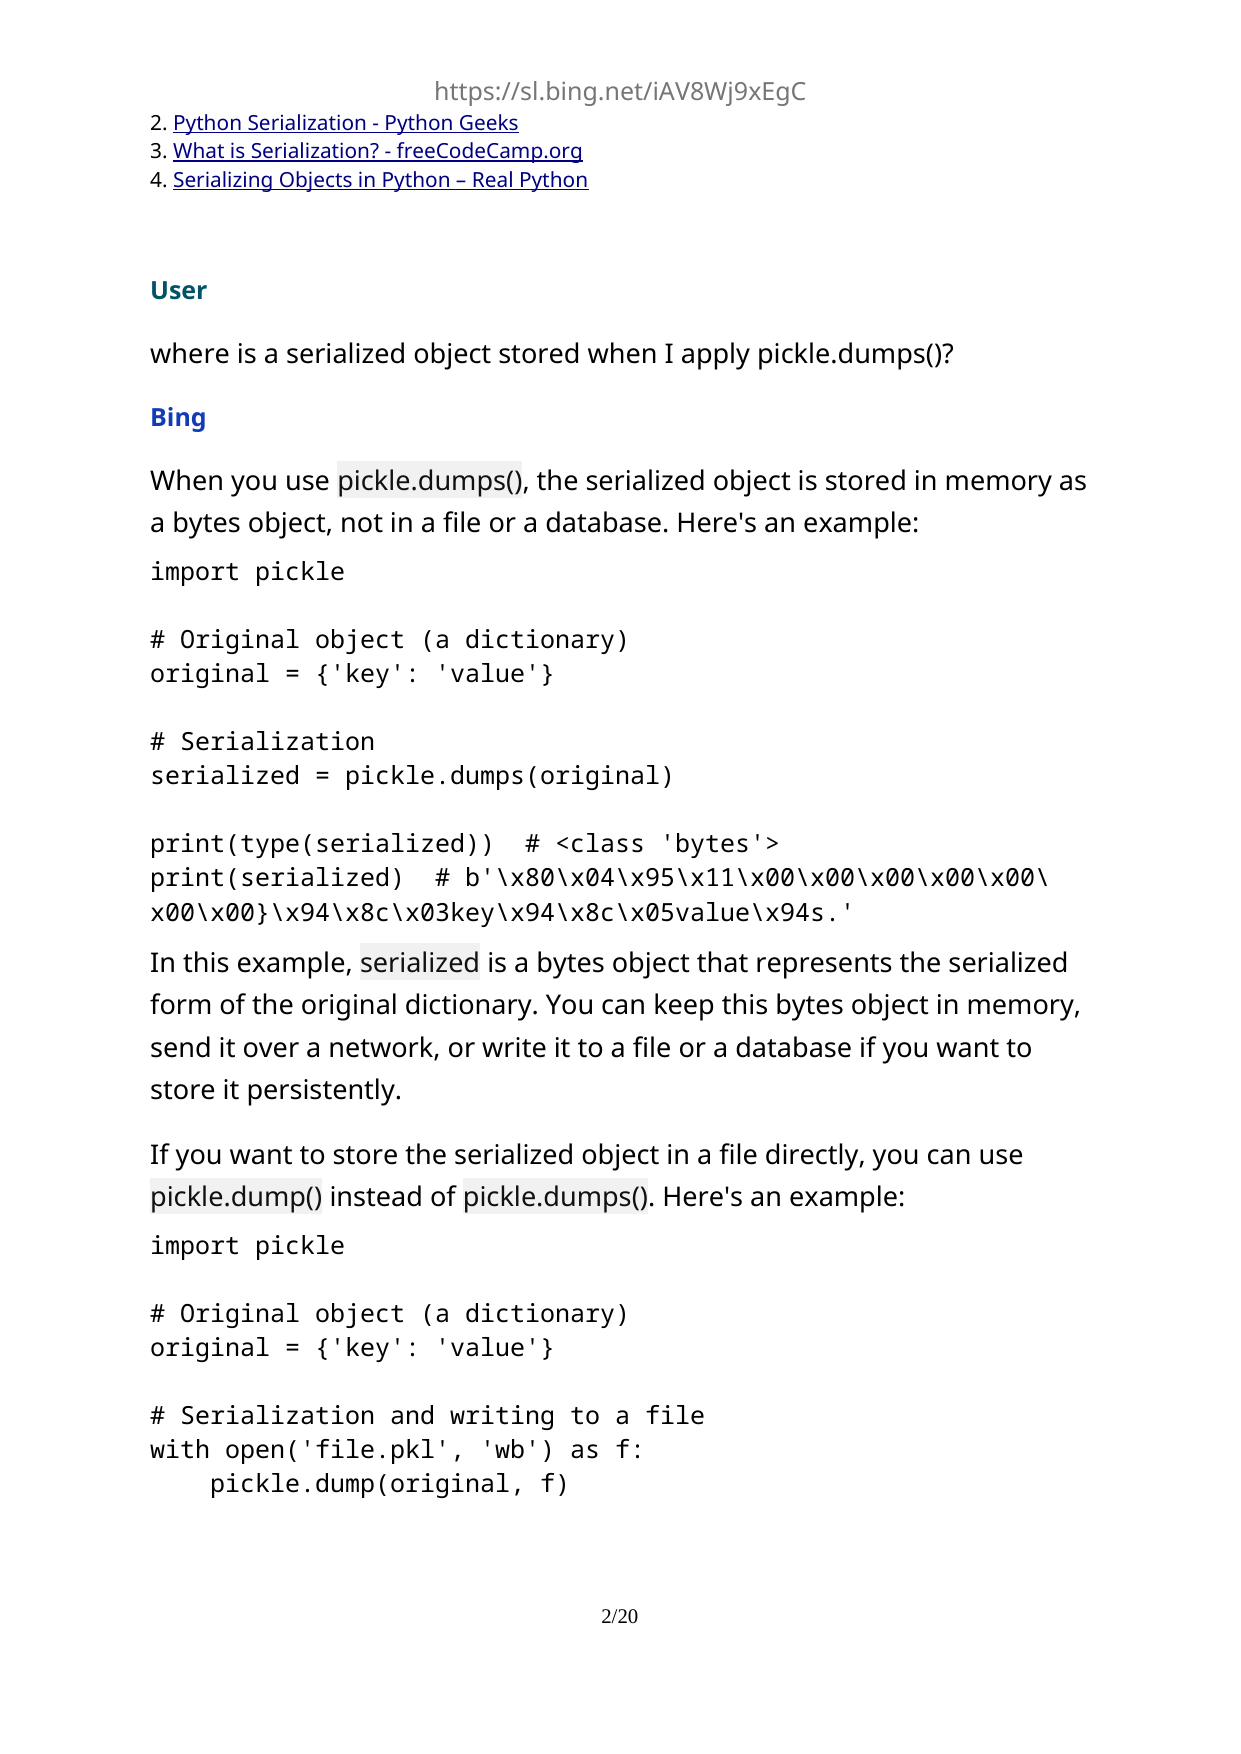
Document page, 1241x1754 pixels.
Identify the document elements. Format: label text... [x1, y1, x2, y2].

text # Original object (a dictionary) [150, 622, 1090, 656]
text If you want to store the serialized object in a file directly, you can use pickle.dump() instead of pickle.dumps(). Here's an example: [150, 1135, 1090, 1214]
text print(type(serialized)) # <class 'bytes'> [150, 826, 1090, 860]
text import pickle [150, 553, 1090, 588]
text When you use pickle.dumps(), the serialized object is stored in memory as a bytes object, not in a file or a database. Here's an example: [150, 461, 1090, 541]
text original = {'key': 'value'} [150, 1330, 1090, 1364]
text # Serialization [150, 724, 1090, 758]
text import pickle [150, 1228, 1090, 1262]
subtitle Bing [150, 399, 1090, 434]
subtitle User [150, 273, 1090, 307]
text # Serialization and writing to a file [150, 1398, 1090, 1432]
text where is a serialized object stored when I apply pickle.dumps()? [150, 335, 1090, 372]
text # Original object (a dictionary) [150, 1296, 1090, 1330]
text print(serialized) # b'\x80\x04\x95\x11\x00\x00\x00\x00\x00\x00\x00}\x94\x8c\x03key\x94\x8c\x05value\x94s.' [150, 860, 1090, 928]
text original = {'key': 'value'} [150, 656, 1090, 690]
text 4. Serializing Objects in Python – Real Python [150, 165, 1090, 193]
text with open('file.pkl', 'wb') as f: [150, 1432, 1090, 1466]
text pickle.dump(original, f) [150, 1466, 1090, 1500]
text 3. What is Serialization? - freeCodeCamp.org [150, 136, 1090, 165]
text In this example, serialized is a bytes object that represents the serialized form of the original dictionary. You can keep this bytes object in memory, send it over a network, or write it to a file or a database if you want to store it persistently. [150, 943, 1090, 1107]
text 2. Python Serialization - Python Geeks [150, 108, 1090, 136]
text serialized = pickle.dumps(original) [150, 758, 1090, 792]
